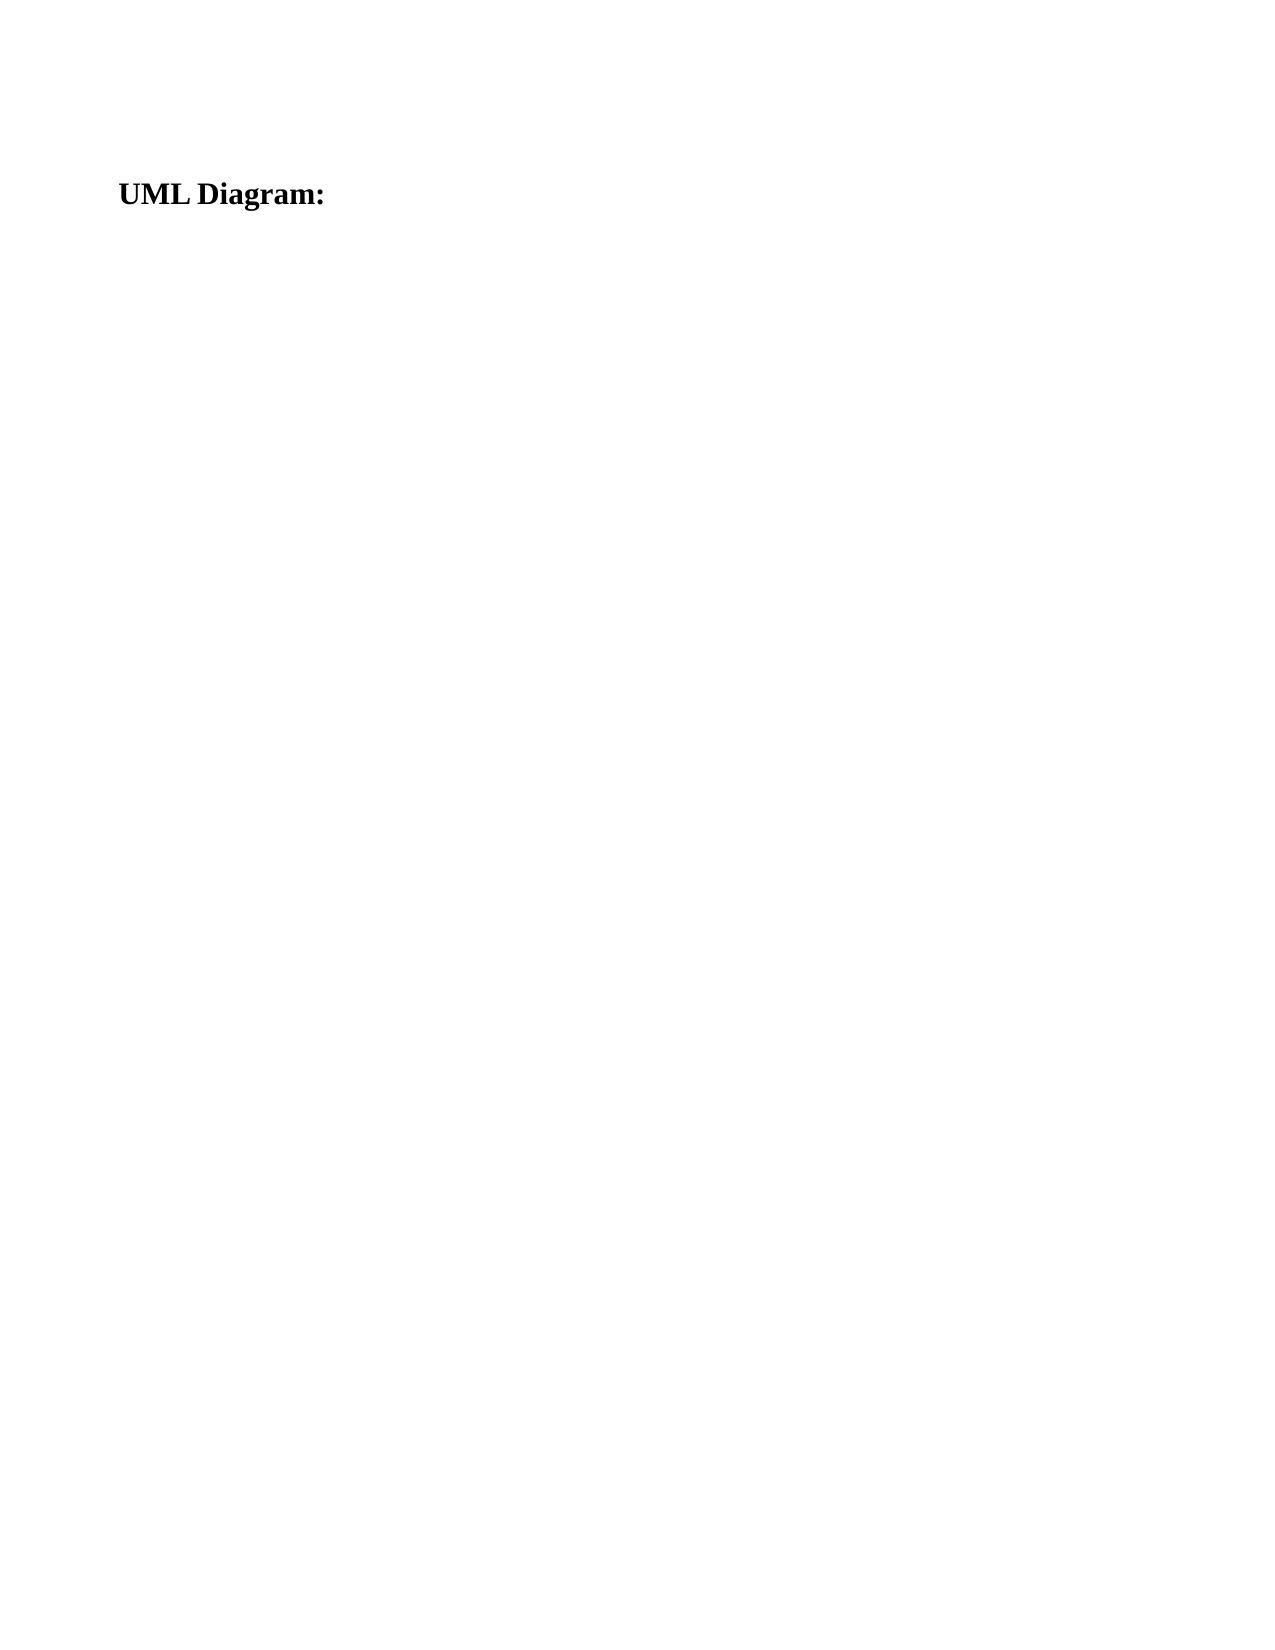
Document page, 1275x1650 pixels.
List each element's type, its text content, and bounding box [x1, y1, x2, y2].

text UML Diagram: [118, 176, 1157, 212]
